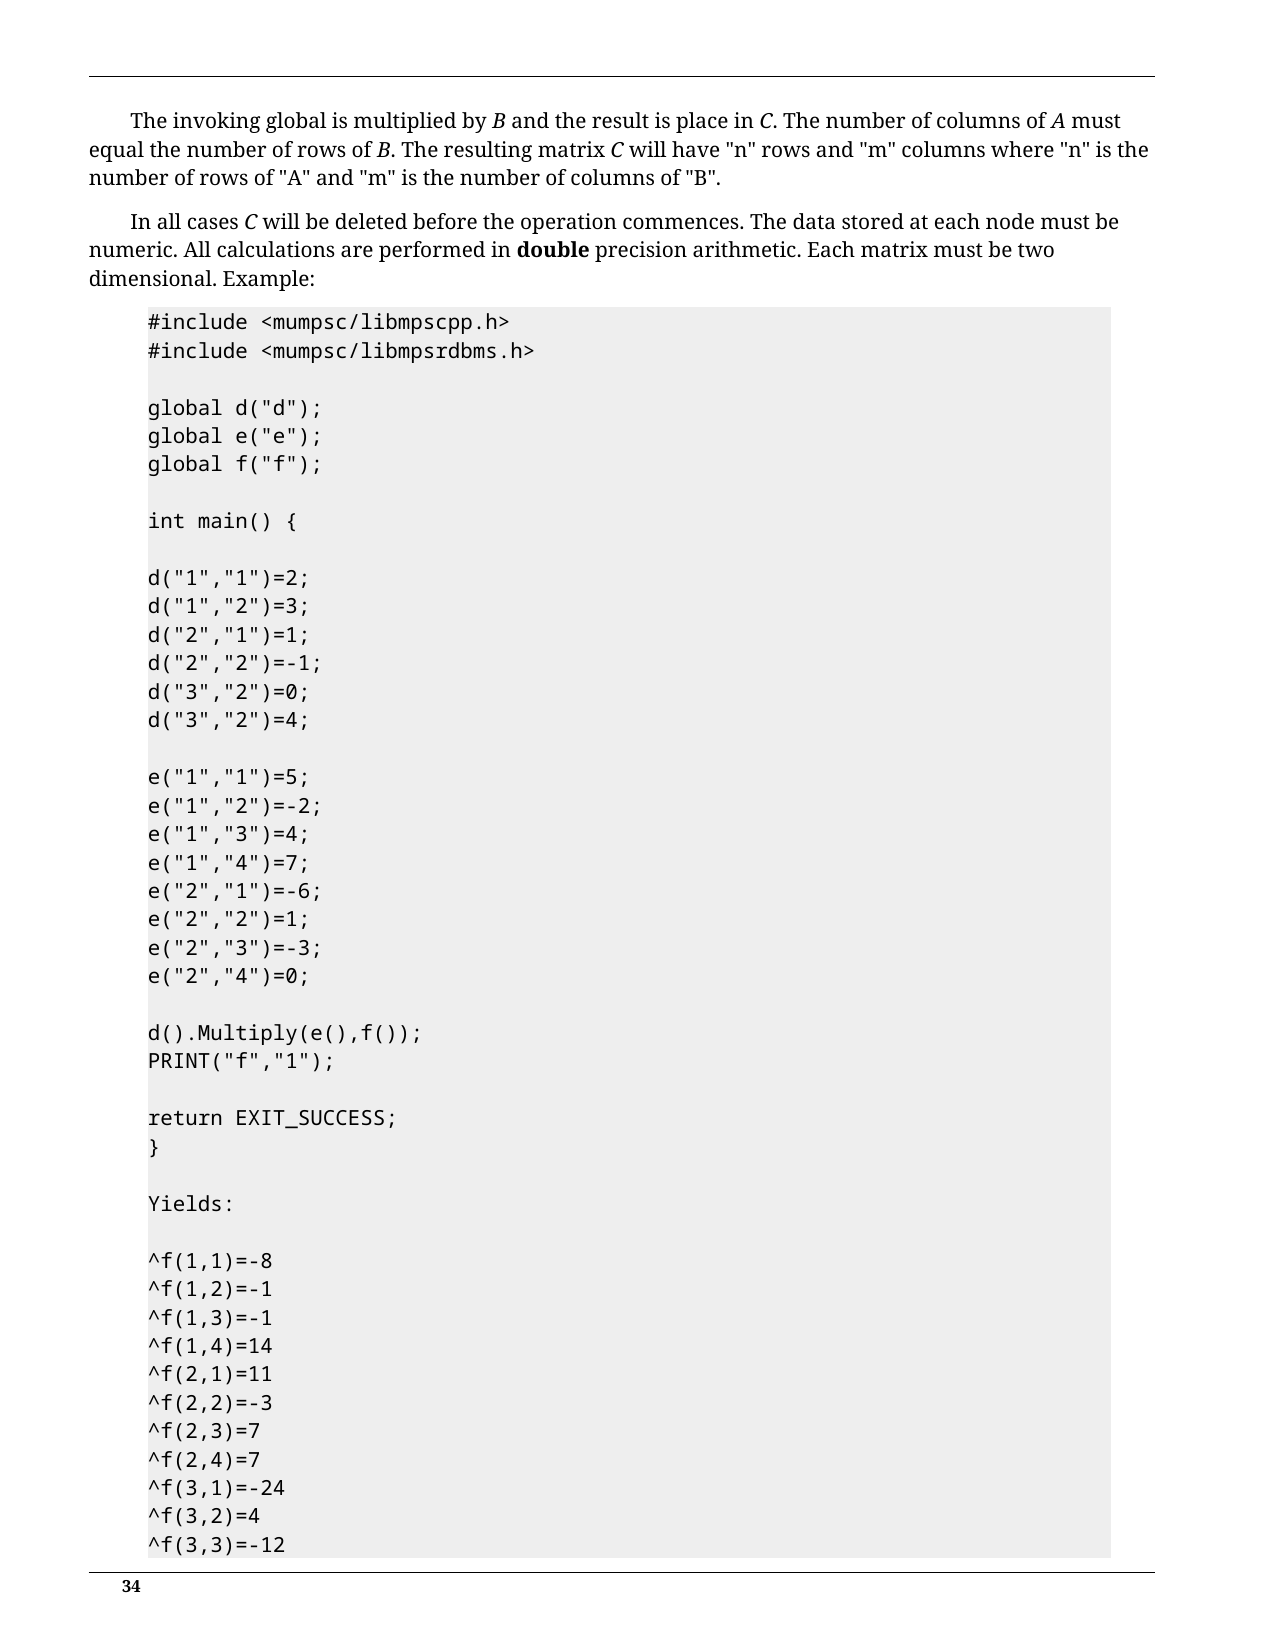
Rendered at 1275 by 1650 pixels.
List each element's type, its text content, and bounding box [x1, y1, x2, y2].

text e("1","4")=7; [148, 848, 1111, 876]
text e("2","1")=-6; [148, 876, 1111, 904]
text int main() { [148, 506, 1111, 535]
text global e("e"); [148, 421, 1111, 449]
text d("3","2")=4; [148, 705, 1111, 734]
text ^f(2,2)=-3 [148, 1388, 1111, 1416]
text d("2","1")=1; [148, 620, 1111, 648]
text global f("f"); [148, 449, 1111, 478]
text The invoking global is multiplied by B and the result is place in C. The number of columns of A must equal the number of rows of B. The resulting matrix C will have "n" rows and "m" columns where "n" is the number of rows of "A" and "m" is the number of columns of "B". [88, 107, 1170, 192]
text #include <mumpsc/libmpscpp.h> [148, 307, 1111, 336]
text return EXIT_SUCCESS; [148, 1103, 1111, 1132]
text ^f(1,4)=14 [148, 1331, 1111, 1359]
text d("1","1")=2; [148, 563, 1111, 592]
text } [148, 1132, 1111, 1160]
text d().Multiply(e(),f()); [148, 1018, 1111, 1047]
text d("2","2")=-1; [148, 648, 1111, 677]
text e("2","3")=-3; [148, 933, 1111, 961]
text ^f(3,3)=-12 [148, 1530, 1111, 1558]
text ^f(3,2)=4 [148, 1502, 1111, 1530]
text ^f(2,4)=7 [148, 1445, 1111, 1473]
text PRINT("f","1"); [148, 1047, 1111, 1075]
text In all cases C will be deleted before the operation commences. The data stored at each node must be numeric. All calculations are performed in double precision arithmetic. Each matrix must be two dimensional. Example: [88, 207, 1170, 292]
text ^f(1,1)=-8 [148, 1246, 1111, 1274]
text ^f(1,3)=-1 [148, 1303, 1111, 1331]
text ^f(1,2)=-1 [148, 1274, 1111, 1303]
text e("1","3")=4; [148, 819, 1111, 848]
text #include <mumpsc/libmpsrdbms.h> [148, 336, 1111, 364]
text e("1","1")=5; [148, 762, 1111, 791]
text global d("d"); [148, 393, 1111, 421]
text Yields: [148, 1189, 1111, 1217]
text e("2","2")=1; [148, 904, 1111, 933]
text d("1","2")=3; [148, 592, 1111, 620]
text ^f(3,1)=-24 [148, 1473, 1111, 1502]
text ^f(2,3)=7 [148, 1416, 1111, 1445]
text e("1","2")=-2; [148, 791, 1111, 819]
text ^f(2,1)=11 [148, 1359, 1111, 1388]
text d("3","2")=0; [148, 677, 1111, 705]
text e("2","4")=0; [148, 961, 1111, 990]
